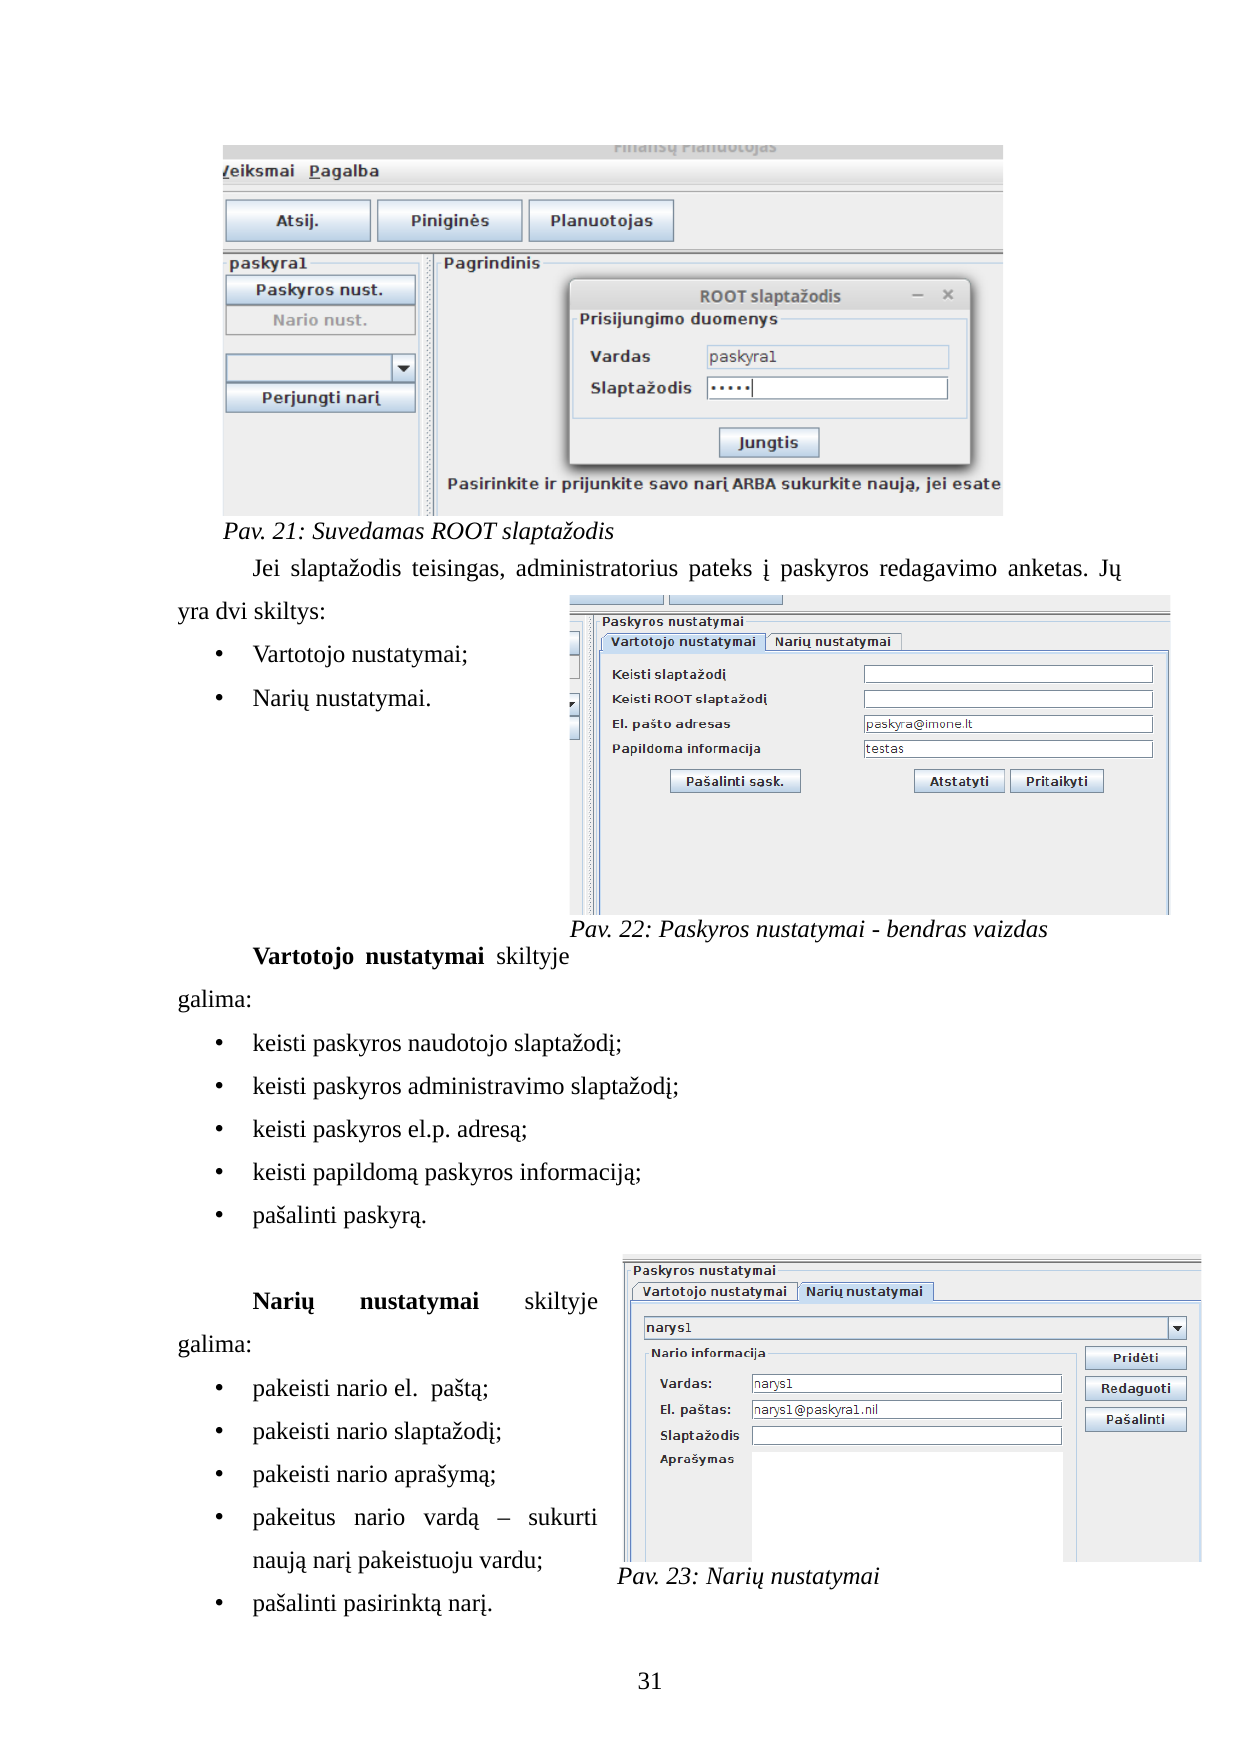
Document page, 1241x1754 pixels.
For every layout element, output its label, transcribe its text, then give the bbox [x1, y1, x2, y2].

text Narių nustatymai skiltyje galima: [177, 1286, 598, 1358]
picture [622, 1254, 1202, 1562]
list keisti paskyros administravimo slaptažodį; [215, 1071, 1122, 1099]
list keisti paskyros el.p. adresą; [215, 1114, 1122, 1143]
list pašalinti paskyrą. [215, 1200, 1122, 1229]
list pakeisti nario aprašymą; [215, 1459, 598, 1488]
text Pav. 23: Narių nustatymai [598, 1254, 1201, 1590]
list pakeitus nario vardą – sukurti naują narį pakeistuoju vardu; [215, 1502, 598, 1574]
picture [222, 145, 1004, 516]
list Vartotojo nustatymai; [215, 639, 569, 668]
list Narių nustatymai. [215, 683, 569, 711]
text Pav. 22: Paskyros nustatymai - bendras vaizdas [569, 915, 1170, 943]
text Vartotojo nustatymai skiltyje galima: [177, 941, 1122, 1013]
list keisti paskyros naudotojo slaptažodį; [215, 1028, 1122, 1056]
list pašalinti pasirinktą narį. [215, 1588, 1122, 1617]
list pakeisti nario el. paštą; [215, 1373, 598, 1401]
list pakeisti nario slaptažodį; [215, 1416, 598, 1444]
picture [569, 595, 1171, 915]
list keisti papildomą paskyros informaciją; [215, 1157, 1122, 1186]
text Pav. 21: Suvedamas ROOT slaptažodis [223, 516, 1003, 545]
text Jei slaptažodis teisingas, administratorius pateks į paskyros redagavimo anketas. Jų yra dvi skiltys: [177, 553, 1122, 625]
